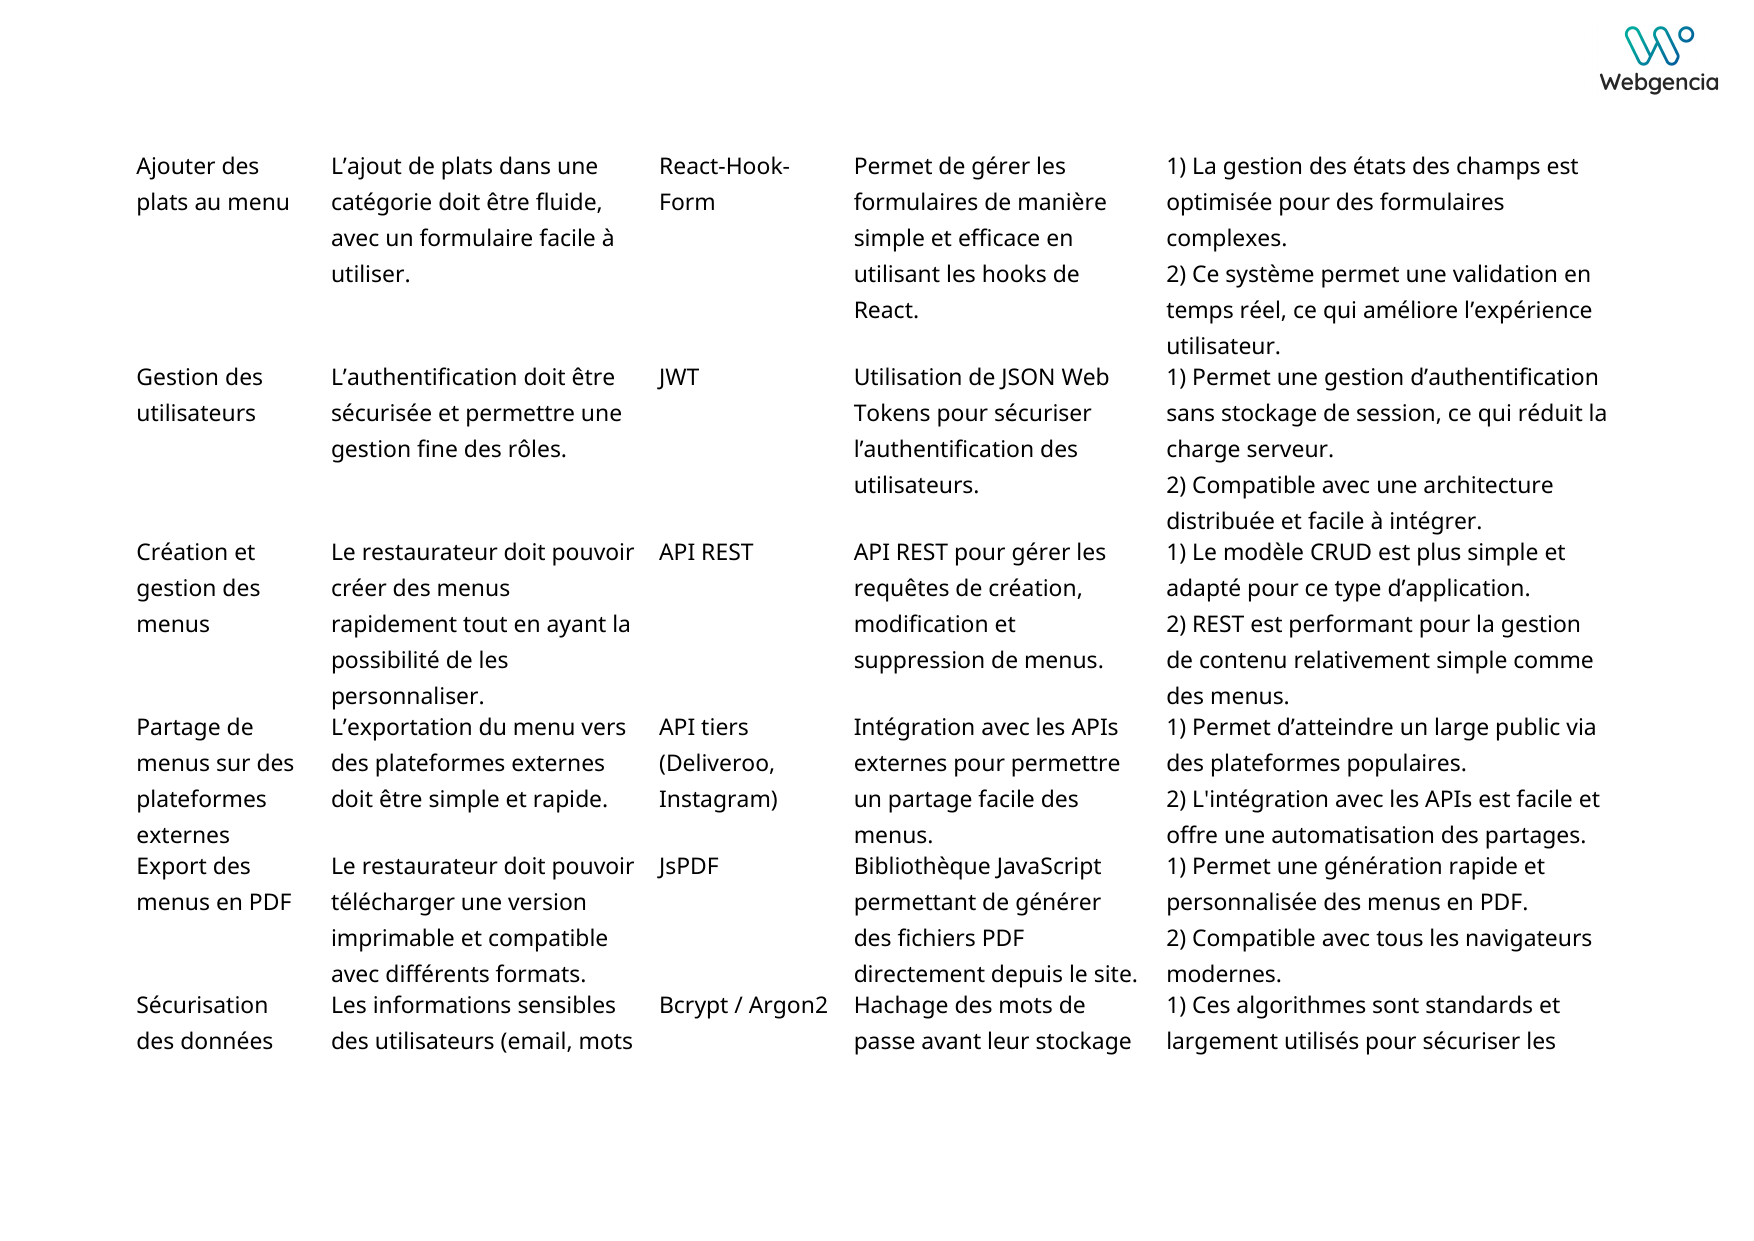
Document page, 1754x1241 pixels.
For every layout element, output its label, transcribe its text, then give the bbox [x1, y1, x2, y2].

table_cell Gestion des utilisateurs [125, 361, 319, 536]
table_cell Utilisation de JSON Web Tokens pour sécuriser l’authentification des utilisateurs. [842, 361, 1155, 536]
table_cell 1) La gestion des états des champs est optimisée pour des formulaires complexes. 2) Ce système permet une validation en temps réel, ce qui améliore l’expérience utilisateur. [1155, 150, 1622, 361]
table_cell API tiers (Deliveroo, Instagram) [648, 711, 842, 850]
table_cell 1) Permet une génération rapide et personnalisée des menus en PDF. 2) Compatible avec tous les navigateurs modernes. [1155, 850, 1622, 989]
table_cell Sécurisation des données [125, 989, 319, 1056]
table_cell Hachage des mots de passe avant leur stockage [842, 989, 1155, 1056]
table_cell Le restaurateur doit pouvoir télécharger une version imprimable et compatible avec différents formats. [320, 850, 648, 989]
table_cell L’ajout de plats dans une catégorie doit être fluide, avec un formulaire facile à utiliser. [320, 150, 648, 361]
table_cell Permet de gérer les formulaires de manière simple et efficace en utilisant les hooks de React. [842, 150, 1155, 361]
table_cell L’authentification doit être sécurisée et permettre une gestion fine des rôles. [320, 361, 648, 536]
table_cell JsPDF [648, 850, 842, 989]
table_cell Bcrypt / Argon2 [648, 989, 842, 1056]
table_cell 1) Permet une gestion d’authentification sans stockage de session, ce qui réduit la charge serveur. 2) Compatible avec une architecture distribuée et facile à intégrer. [1155, 361, 1622, 536]
table_cell Partage de menus sur des plateformes externes [125, 711, 319, 850]
table_cell 1) Le modèle CRUD est plus simple et adapté pour ce type d’application. 2) REST est performant pour la gestion de contenu relativement simple comme des menus. [1155, 536, 1622, 711]
table_cell Ajouter des plats au menu [125, 150, 319, 361]
table_cell Création et gestion des menus [125, 536, 319, 711]
table_cell API REST [648, 536, 842, 711]
table_cell L’exportation du menu vers des plateformes externes doit être simple et rapide. [320, 711, 648, 850]
table_cell Bibliothèque JavaScript permettant de générer des fichiers PDF directement depuis le site. [842, 850, 1155, 989]
picture [1580, 20, 1739, 101]
table_cell API REST pour gérer les requêtes de création, modification et suppression de menus. [842, 536, 1155, 711]
table_cell Les informations sensibles des utilisateurs (email, mots [320, 989, 648, 1056]
table_cell Export des menus en PDF [125, 850, 319, 989]
table_cell 1) Ces algorithmes sont standards et largement utilisés pour sécuriser les [1155, 989, 1622, 1056]
table_cell 1) Permet d’atteindre un large public via des plateformes populaires. 2) L'intégration avec les APIs est facile et offre une automatisation des partages. [1155, 711, 1622, 850]
table_cell React-Hook-Form [648, 150, 842, 361]
table_cell Intégration avec les APIs externes pour permettre un partage facile des menus. [842, 711, 1155, 850]
table_cell JWT [648, 361, 842, 536]
table_cell Le restaurateur doit pouvoir créer des menus rapidement tout en ayant la possibilité de les personnaliser. [320, 536, 648, 711]
